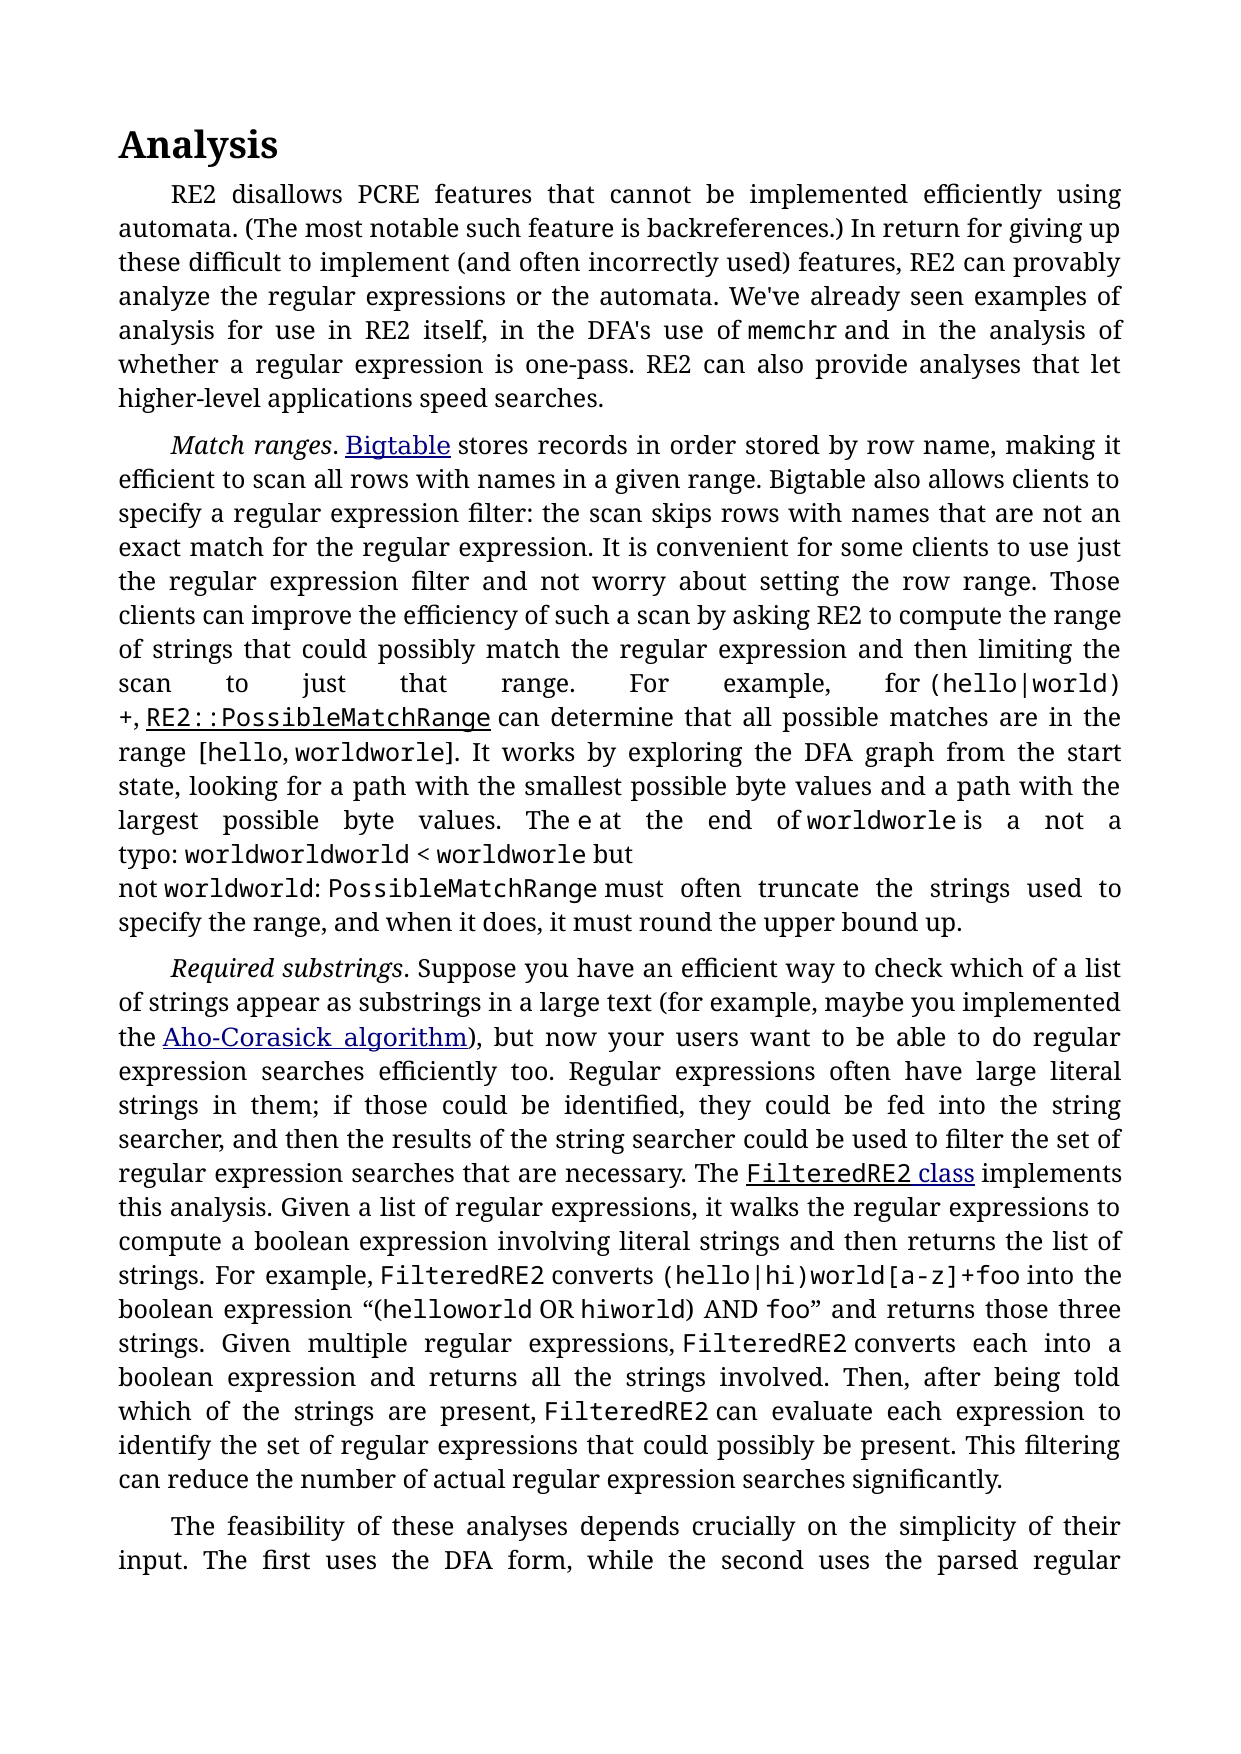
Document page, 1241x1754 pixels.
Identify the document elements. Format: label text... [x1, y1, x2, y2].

subtitle Analysis [118, 118, 1122, 169]
text The feasibility of these analyses depends crucially on the simplicity of their input. The first uses the DFA form, while the second uses the parsed regular [118, 1508, 1122, 1577]
text Match ranges. Bigtable stores records in order stored by row name, making it efficient to scan all rows with names in a given range. Bigtable also allows clients to specify a regular expression filter: the scan skips rows with names that are not an exact match for the regular expression. It is convenient for some clients to use just the regular expression filter and not worry about setting the row range. Those clients can improve the efficiency of such a scan by asking RE2 to compute the range of strings that could possibly match the regular expression and then limiting the scan to just that range. For example, for (hello|world)+, RE2::PossibleMatchRange can determine that all possible matches are in the range [hello, worldworle]. It works by exploring the DFA graph from the start state, looking for a path with the smallest possible byte values and a path with the largest possible byte values. The e at the end of worldworle is a not a typo: worldworldworld < worldworle but not worldworld: PossibleMatchRange must often truncate the strings used to specify the range, and when it does, it must round the upper bound up. [118, 428, 1122, 938]
text Required substrings. Suppose you have an efficient way to check which of a list of strings appear as substrings in a large text (for example, maybe you implemented the Aho-Corasick algorithm), but now your users want to be able to do regular expression searches efficiently too. Regular expressions often have large literal strings in them; if those could be identified, they could be fed into the string searcher, and then the results of the string searcher could be used to filter the set of regular expression searches that are necessary. The FilteredRE2 class implements this analysis. Given a list of regular expressions, it walks the regular expressions to compute a boolean expression involving literal strings and then returns the list of strings. For example, FilteredRE2 converts (hello|hi)world[a-z]+foo into the boolean expression “(helloworld OR hiworld) AND foo” and returns those three strings. Given multiple regular expressions, FilteredRE2 converts each into a boolean expression and returns all the strings involved. Then, after being told which of the strings are present, FilteredRE2 can evaluate each expression to identify the set of regular expressions that could possibly be present. This filtering can reduce the number of actual regular expression searches significantly. [118, 951, 1122, 1496]
text RE2 disallows PCRE features that cannot be implemented efficiently using automata. (The most notable such feature is backreferences.) In return for giving up these difficult to implement (and often incorrectly used) features, RE2 can provably analyze the regular expressions or the automata. We've already seen examples of analysis for use in RE2 itself, in the DFA's use of memchr and in the analysis of whether a regular expression is one-pass. RE2 can also provide analyses that let higher-level applications speed searches. [118, 177, 1122, 415]
